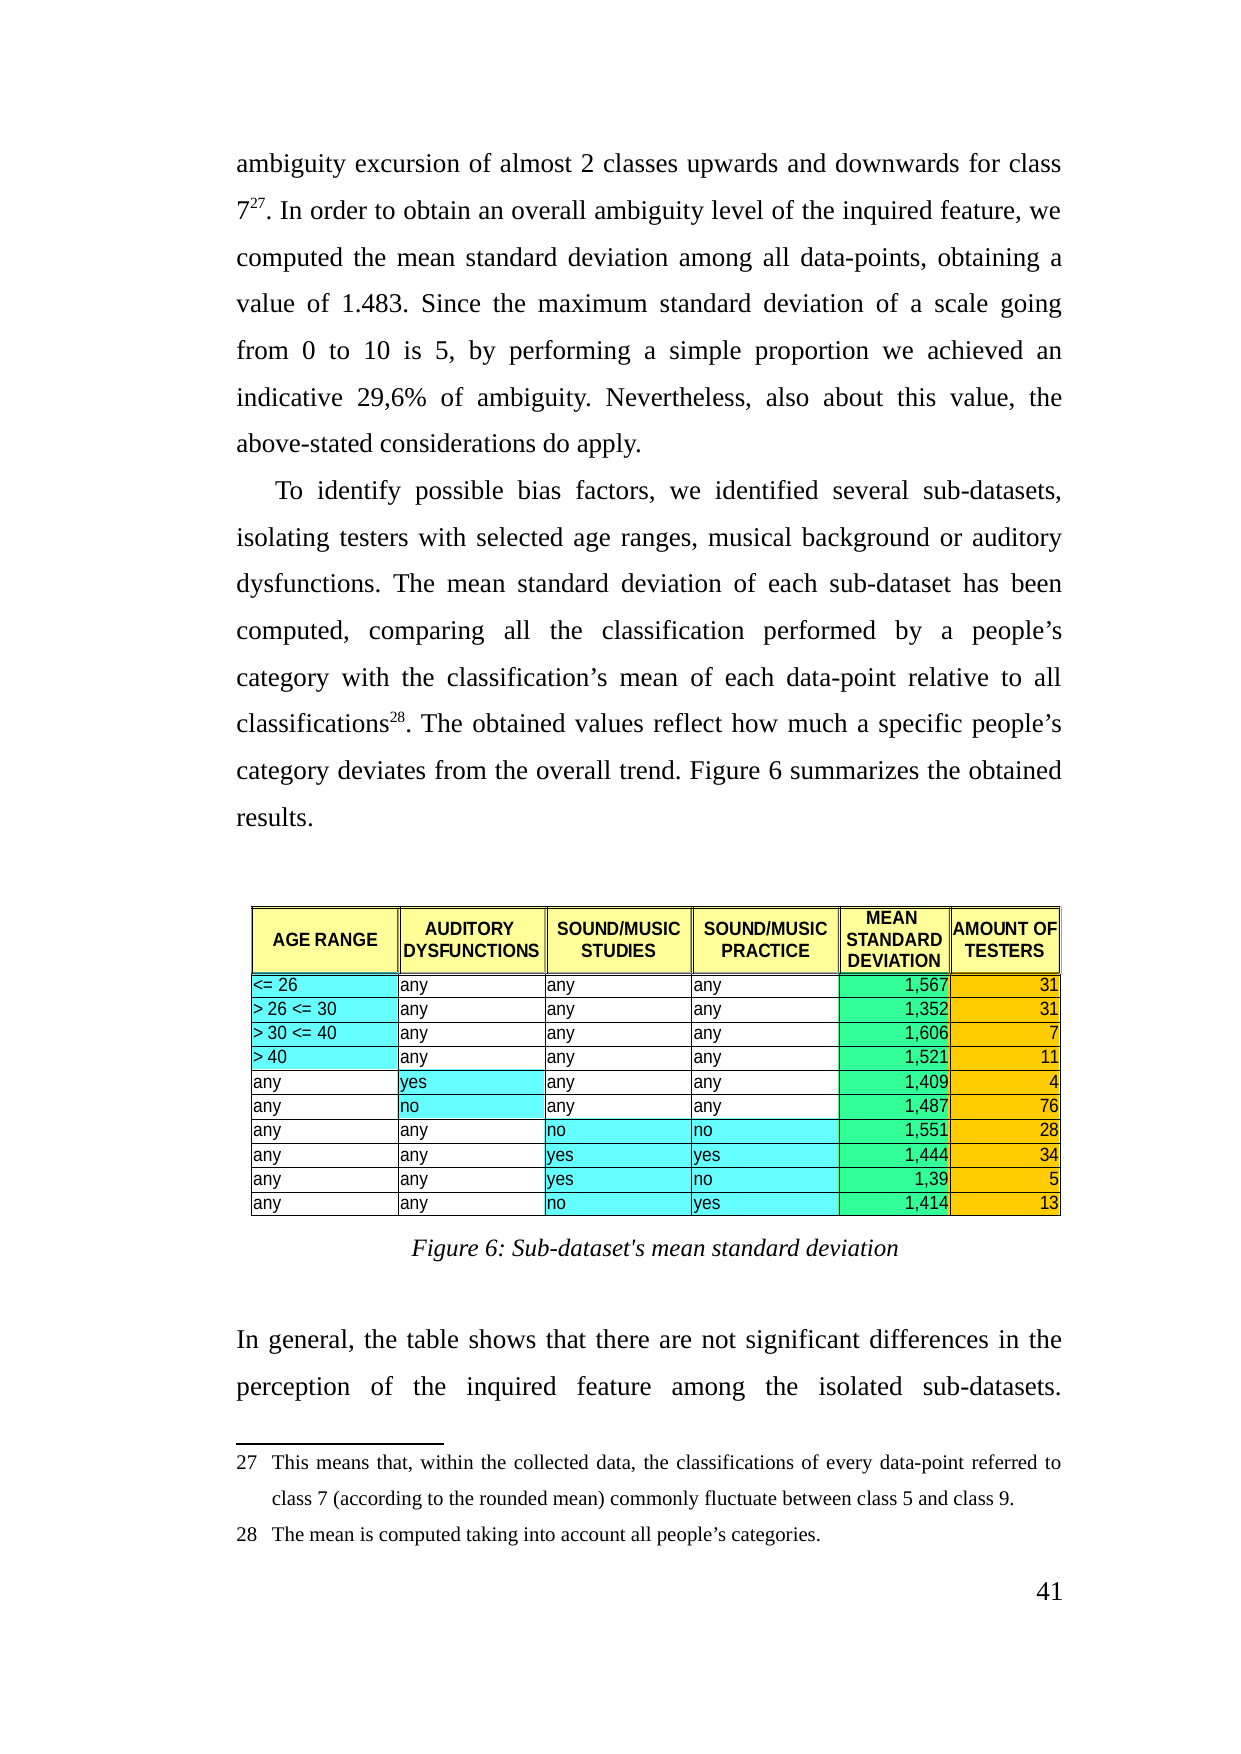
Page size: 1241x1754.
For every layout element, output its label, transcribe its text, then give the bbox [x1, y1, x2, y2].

text Figure 6: Sub-dataset's mean standard deviation [251, 907, 1062, 1261]
text To identify possible bias factors, we identified several sub-datasets, isolating testers with selected age ranges, musical background or auditory dysfunctions. The mean standard deviation of each sub-dataset has been computed, comparing all the classification performed by a people’s category with the classification’s mean of each data-point relative to all classifications. The obtained values reflect how much a specific people’s category deviates from the overall trend. Figure 6 summarizes the obtained results. [236, 474, 1063, 832]
text The mean is computed taking into account all people’s categories. [236, 1522, 1063, 1546]
text In general, the table shows that there are not significant differences in the perception of the inquired feature among the isolated sub-datasets. [236, 1324, 1063, 1401]
text This means that, within the collected data, the classifications of every data-point referred to class 7 (according to the rounded mean) commonly fluctuate between class 5 and class 9. [236, 1449, 1063, 1510]
text ambiguity excursion of almost 2 classes upwards and downwards for class 7. In order to obtain an overall ambiguity level of the inquired feature, we computed the mean standard deviation among all data-points, obtaining a value of 1.483. Since the maximum standard deviation of a scale going from 0 to 10 is 5, by performing a simple proportion we achieved an indicative 29,6% of ambiguity. Nevertheless, also about this value, the above-stated considerations do apply. [236, 148, 1063, 459]
